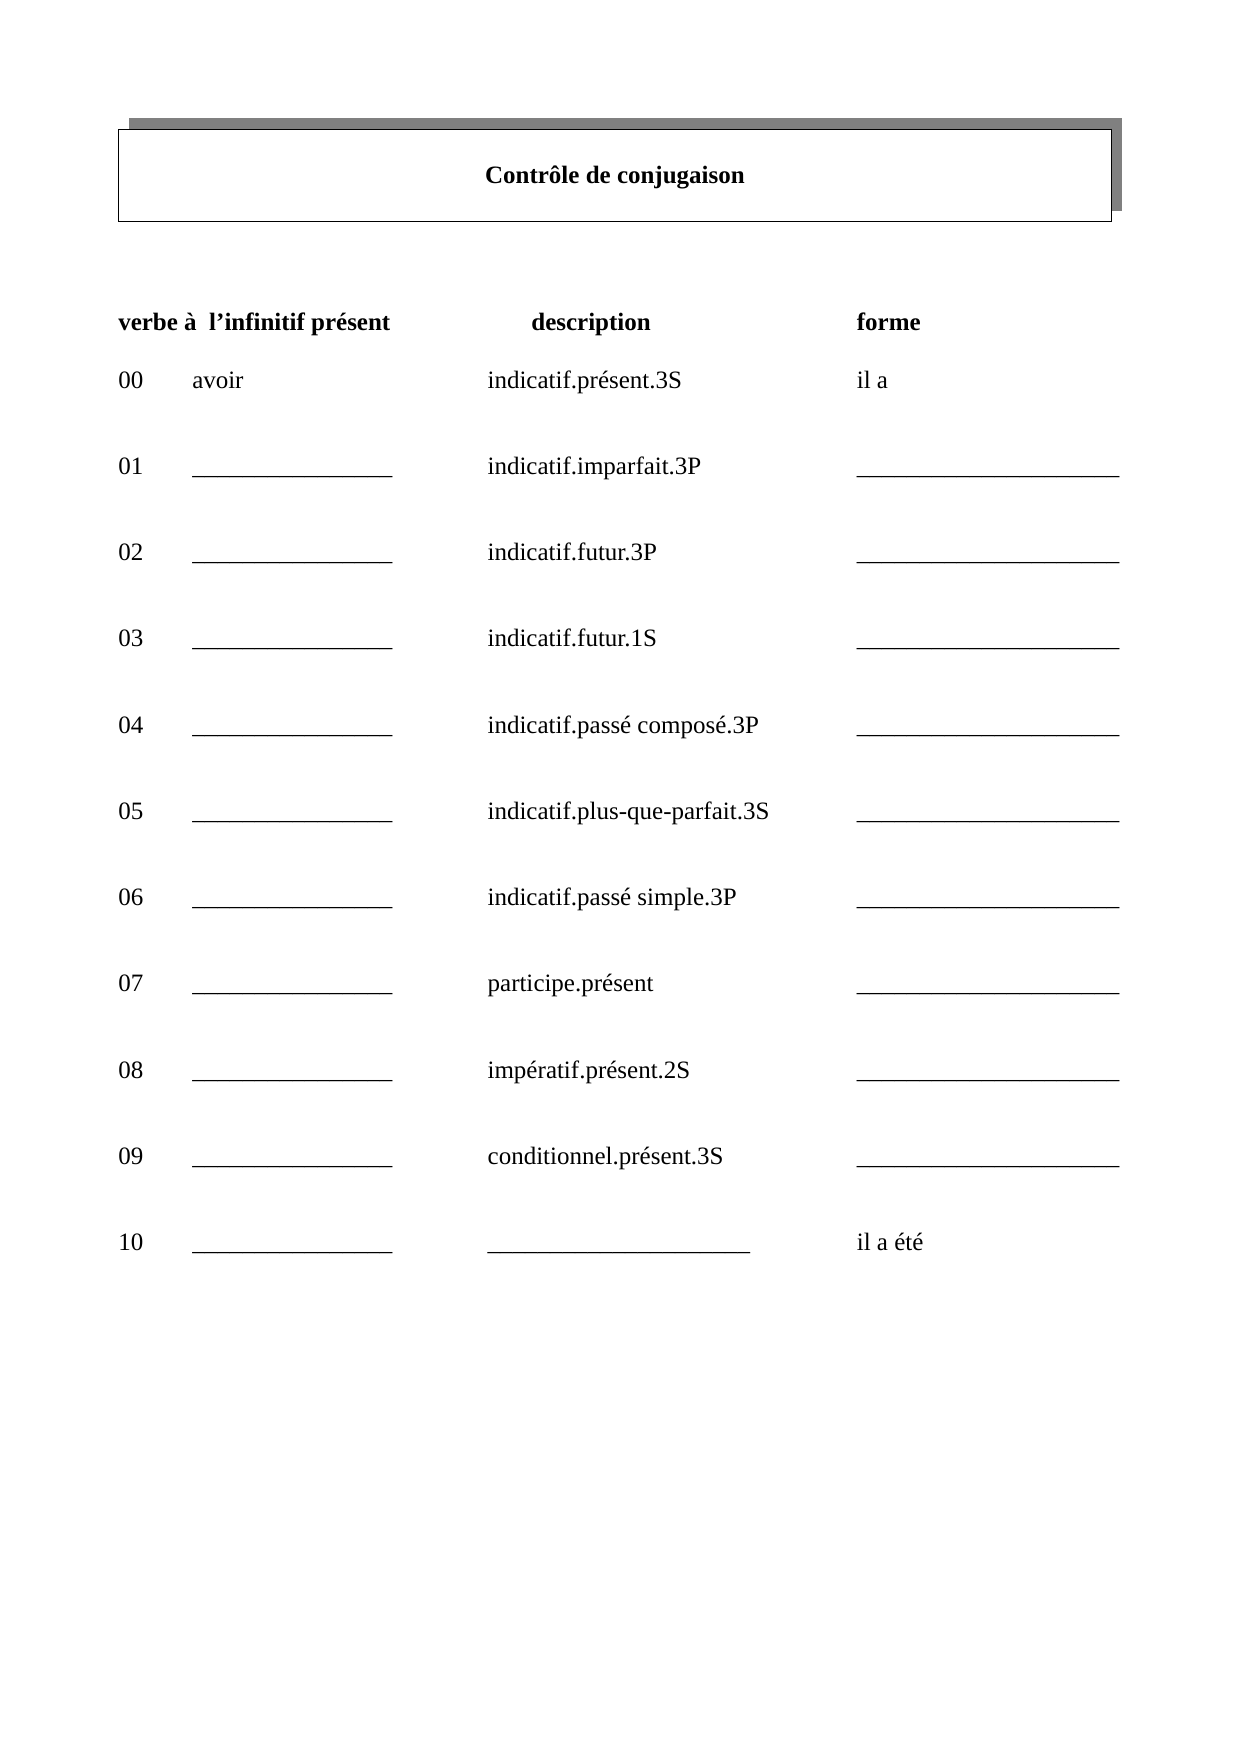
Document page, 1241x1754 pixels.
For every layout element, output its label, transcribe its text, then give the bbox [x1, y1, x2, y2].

text Contrôle de conjugaison [119, 157, 1111, 189]
text 04 ________________ indicatif.passé composé.3P _____________________ [118, 710, 1122, 738]
text verbe à l’infinitif présent description forme [118, 307, 1122, 336]
text 00 avoir indicatif.présent.3S il a [118, 365, 1122, 393]
text 09 ________________ conditionnel.présent.3S _____________________ [118, 1141, 1122, 1170]
text 10 ________________ _____________________ il a été [118, 1227, 1122, 1256]
text 05 ________________ indicatif.plus-que-parfait.3S _____________________ [118, 796, 1122, 825]
text 07 ________________ participe.présent _____________________ [118, 968, 1122, 997]
text 08 ________________ impératif.présent.2S _____________________ [118, 1055, 1122, 1083]
text 03 ________________ indicatif.futur.1S _____________________ [118, 623, 1122, 652]
text 01 ________________ indicatif.imparfait.3P _____________________ [118, 451, 1122, 480]
text 02 ________________ indicatif.futur.3P _____________________ [118, 537, 1122, 566]
text 06 ________________ indicatif.passé simple.3P _____________________ [118, 882, 1122, 911]
